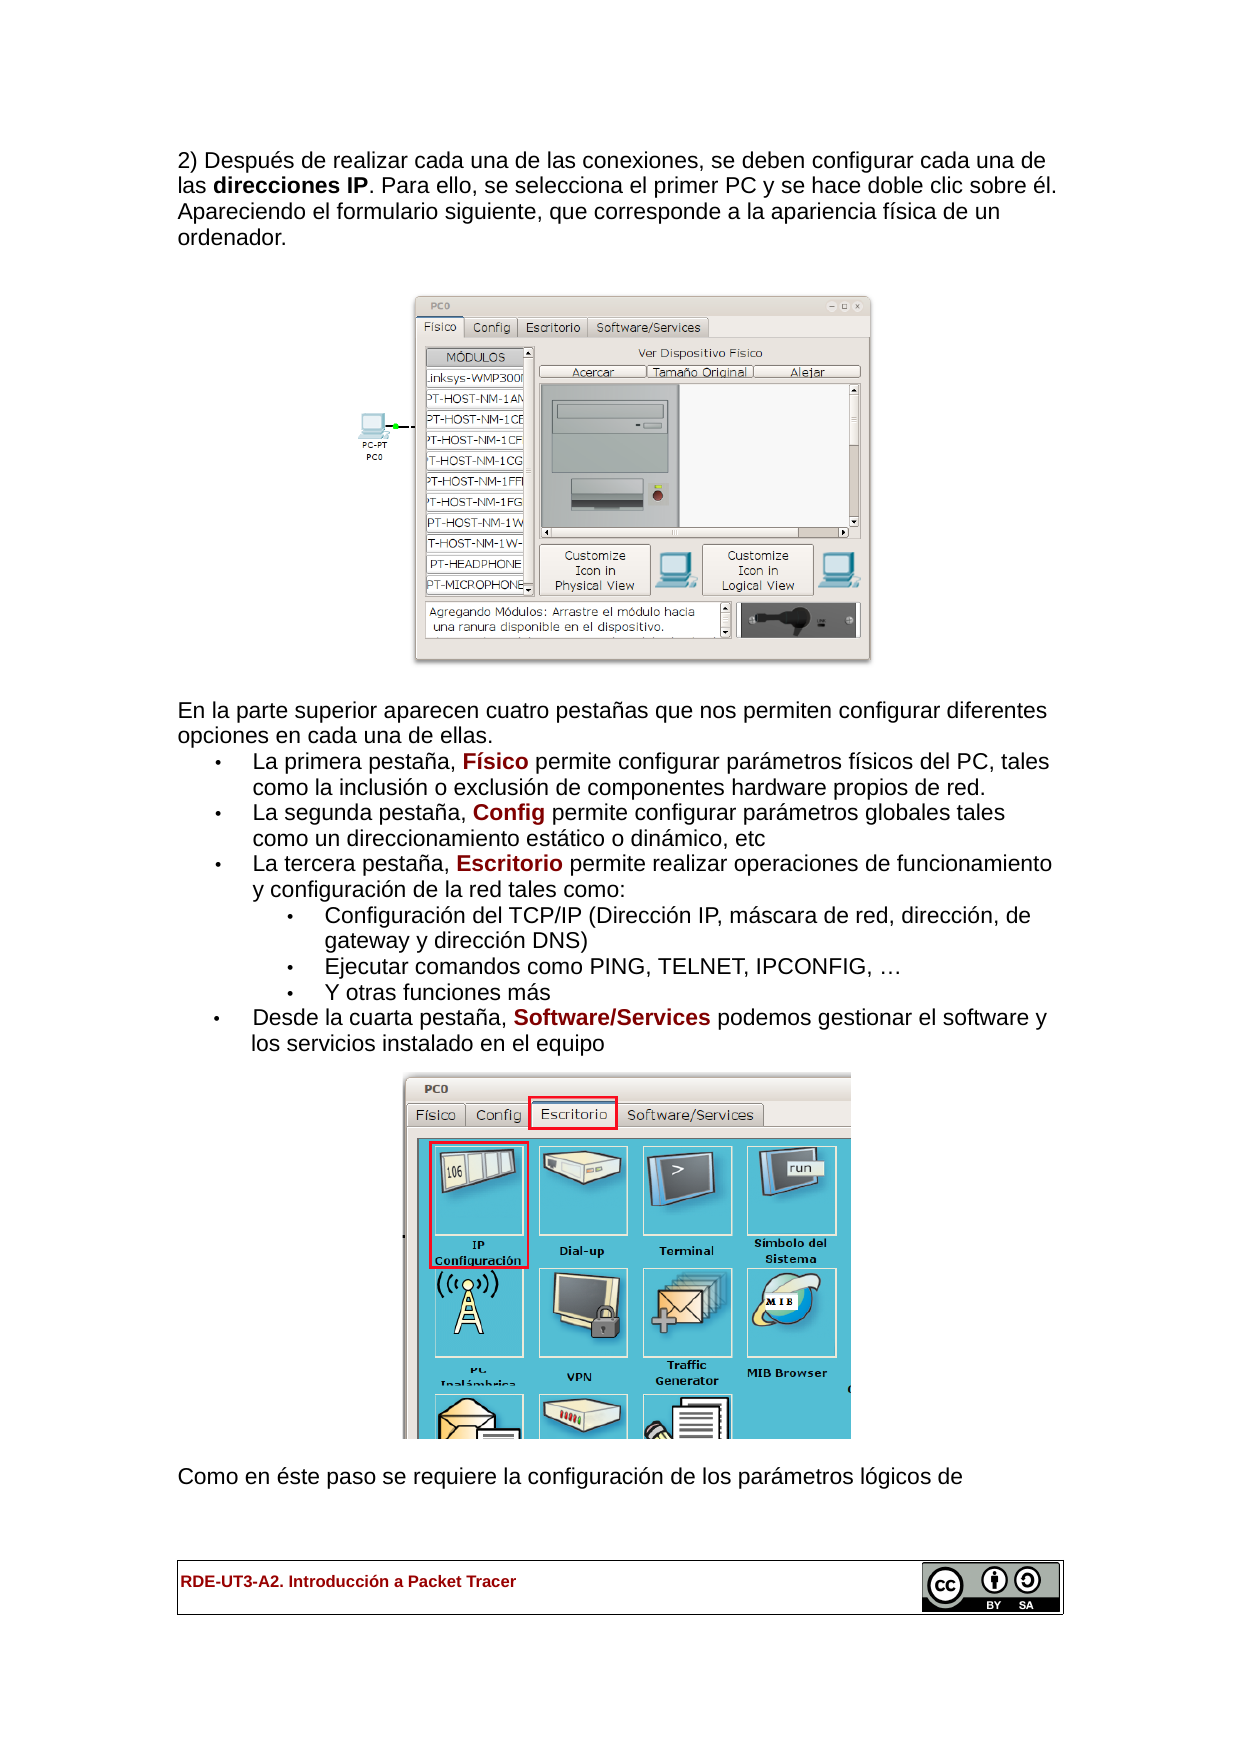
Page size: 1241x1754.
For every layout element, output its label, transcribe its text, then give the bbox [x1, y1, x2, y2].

picture [402, 1072, 851, 1439]
list Configuración del TCP/IP (Dirección IP, máscara de red, dirección, de gateway y dirección DNS) [287, 902, 1063, 953]
list La segunda pestaña, Config permite configurar parámetros globales tales como un direccionamiento estático o dinámico, etc [215, 800, 1063, 851]
list Desde la cuarta pestaña, Software/Services podemos gestionar el software y los servicios instalado en el equipo [213, 1005, 1063, 1056]
picture [349, 275, 891, 672]
text 2) Después de realizar cada una de las conexiones, se deben configurar cada una de las direcciones IP. Para ello, se selecciona el primer PC y se hace doble clic sobre él. Apareciendo el formulario siguiente, que corresponde a la apariencia física de un ordenador. [177, 148, 1063, 250]
text En la parte superior aparecen cuatro pestañas que nos permiten configurar diferentes opciones en cada una de ellas. [177, 697, 1063, 748]
list Y otras funciones más [287, 979, 1063, 1005]
text Como en éste paso se requiere la configuración de los parámetros lógicos de [177, 1464, 1063, 1490]
list La tercera pestaña, Escritorio permite realizar operaciones de funcionamiento y configuración de la red tales como: [215, 851, 1063, 902]
picture [922, 1562, 1060, 1612]
list Ejecutar comandos como PING, TELNET, IPCONFIG, … [287, 953, 1063, 979]
list La primera pestaña, Físico permite configurar parámetros físicos del PC, tales como la inclusión o exclusión de componentes hardware propios de red. [215, 748, 1063, 800]
